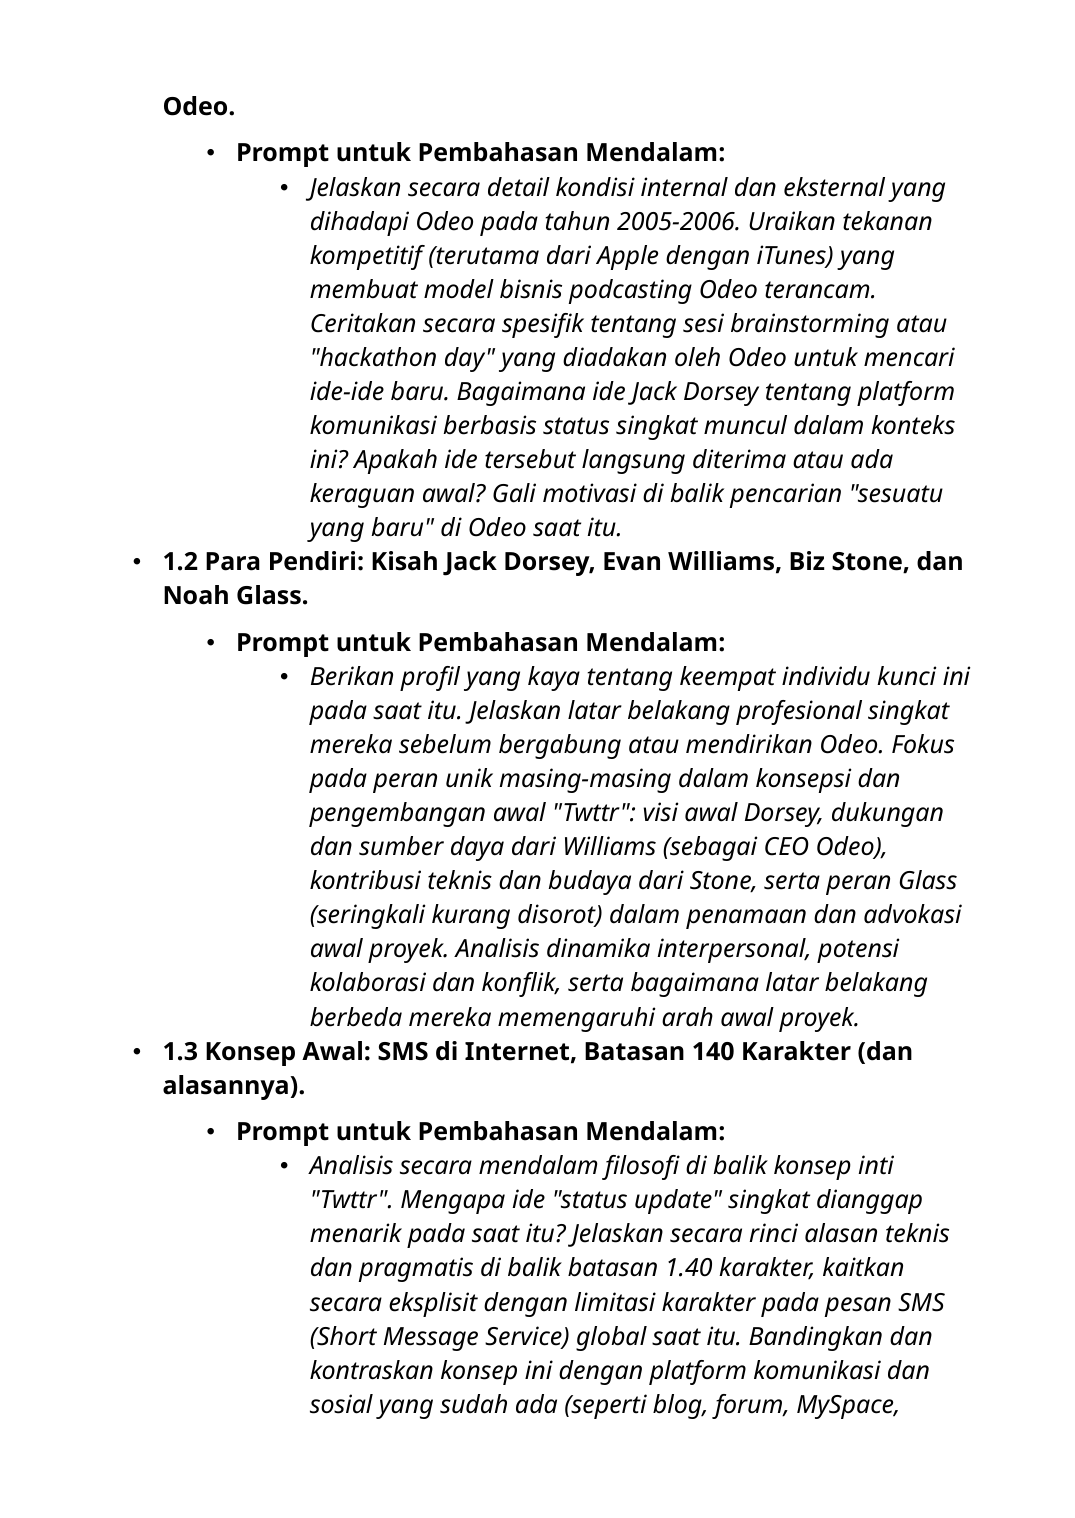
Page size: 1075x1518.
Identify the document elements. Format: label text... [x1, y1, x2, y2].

list Berikan profil yang kaya tentang keempat individu kunci ini pada saat itu. Jelaskan latar belakang profesional singkat mereka sebelum bergabung atau mendirikan Odeo. Fokus pada peran unik masing-masing dalam konsepsi dan pengembangan awal "Twttr": visi awal Dorsey, dukungan dan sumber daya dari Williams (sebagai CEO Odeo), kontribusi teknis dan budaya dari Stone, serta peran Glass (seringkali kurang disorot) dalam penamaan dan advokasi awal proyek. Analisis dinamika interpersonal, potensi kolaborasi dan konflik, serta bagaimana latar belakang berbeda mereka memengaruhi arah awal proyek. [280, 658, 986, 1033]
list Prompt untuk Pembahasan Mendalam: [206, 135, 986, 169]
list 1.2 Para Pendiri: Kisah Jack Dorsey, Evan Williams, Biz Stone, dan Noah Glass. [133, 544, 986, 612]
list Prompt untuk Pembahasan Mendalam: [206, 624, 986, 658]
list Jelaskan secara detail kondisi internal dan eksternal yang dihadapi Odeo pada tahun 2005-2006. Uraikan tekanan kompetitif (terutama dari Apple dengan iTunes) yang membuat model bisnis podcasting Odeo terancam. Ceritakan secara spesifik tentang sesi brainstorming atau "hackathon day" yang diadakan oleh Odeo untuk mencari ide-ide baru. Bagaimana ide Jack Dorsey tentang platform komunikasi berbasis status singkat muncul dalam konteks ini? Apakah ide tersebut langsung diterima atau ada keraguan awal? Gali motivasi di balik pencarian "sesuatu yang baru" di Odeo saat itu. [280, 169, 986, 544]
list Analisis secara mendalam filosofi di balik konsep inti "Twttr". Mengapa ide "status update" singkat dianggap menarik pada saat itu? Jelaskan secara rinci alasan teknis dan pragmatis di balik batasan 1.40 karakter, kaitkan secara eksplisit dengan limitasi karakter pada pesan SMS (Short Message Service) global saat itu. Bandingkan dan kontraskan konsep ini dengan platform komunikasi dan sosial yang sudah ada (seperti blog, forum, MySpace, [280, 1148, 986, 1420]
list Prompt untuk Pembahasan Mendalam: [206, 1114, 986, 1148]
list Odeo. [133, 88, 986, 123]
list 1.3 Konsep Awal: SMS di Internet, Batasan 140 Karakter (dan alasannya). [133, 1033, 986, 1101]
